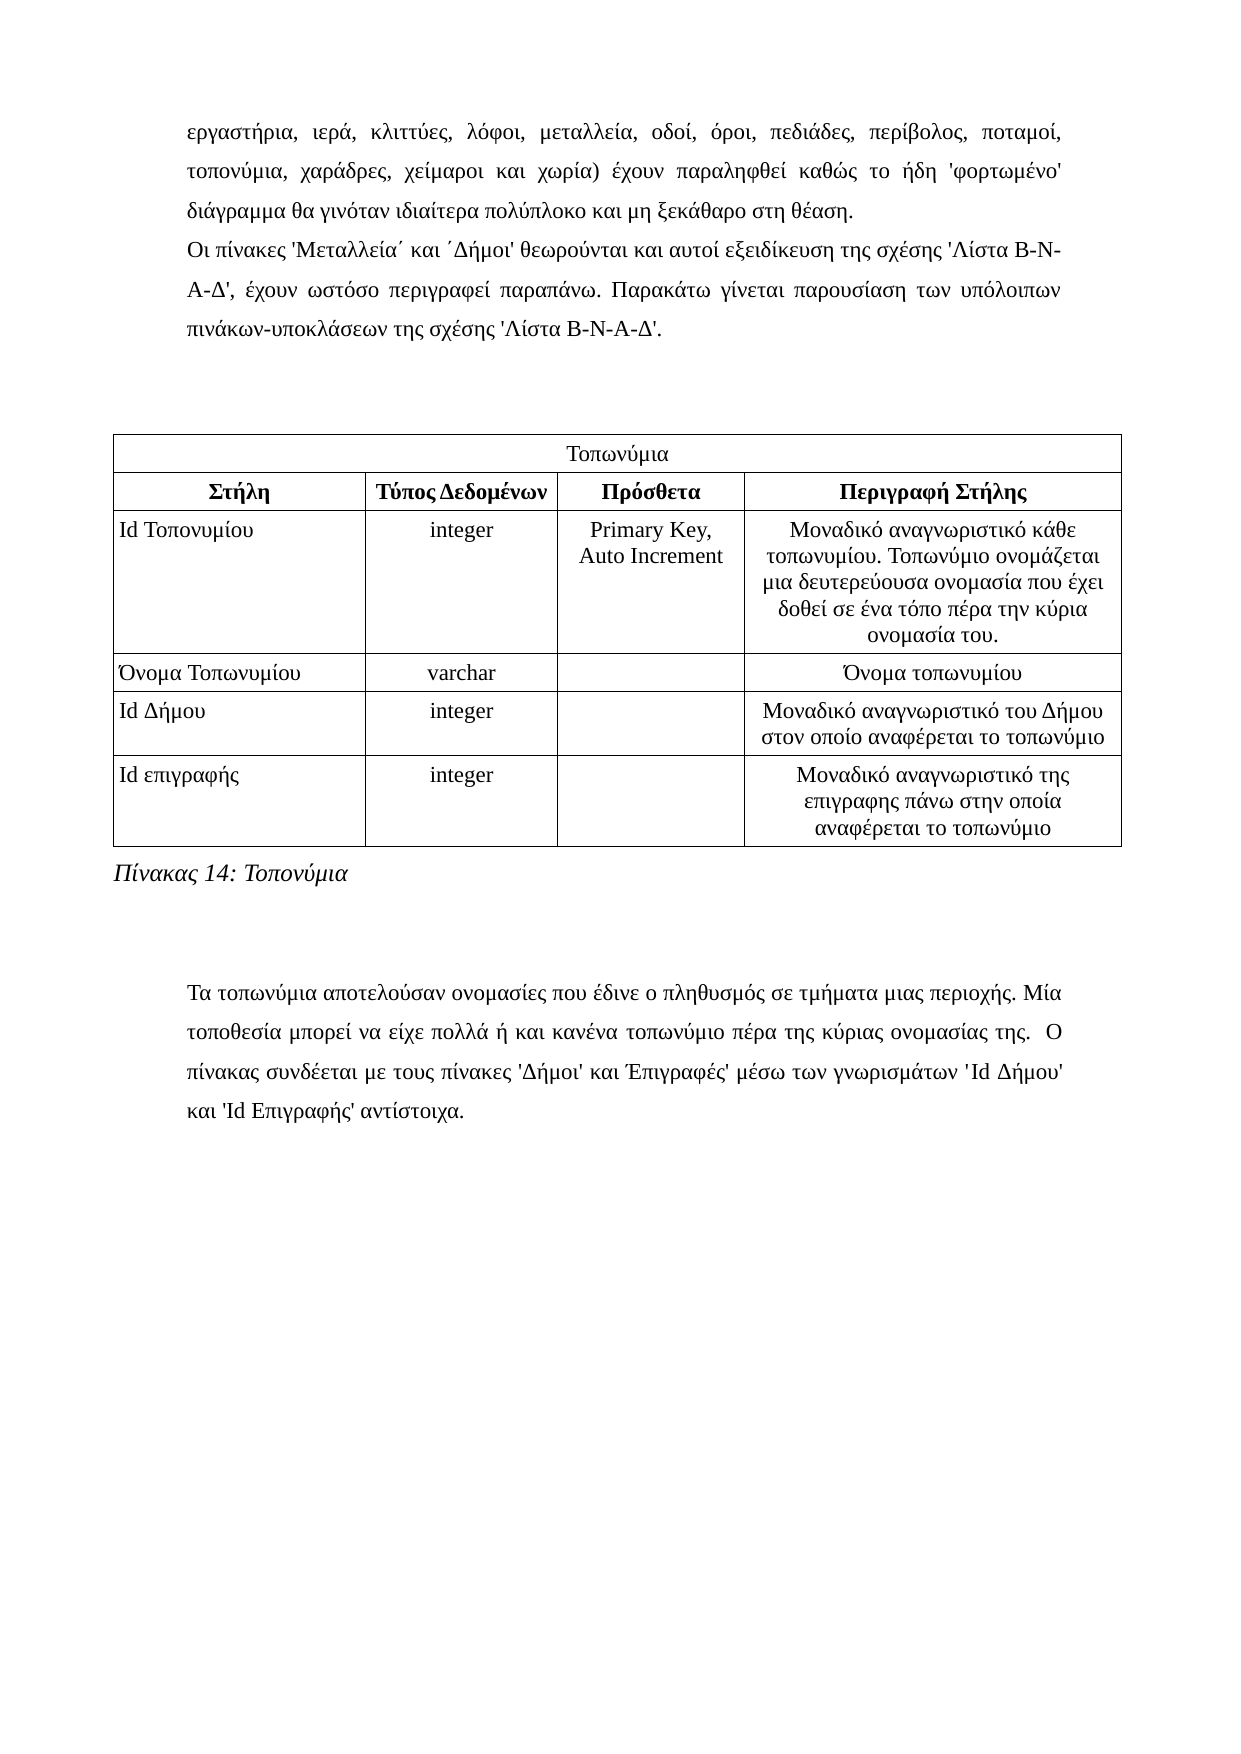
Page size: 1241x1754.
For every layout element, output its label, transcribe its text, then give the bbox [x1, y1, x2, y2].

table_cell Μοναδικό αναγνωριστικό του Δήμου στον οποίο αναφέρεται το τοπωνύμιο [745, 692, 1121, 755]
text εργαστήρια, ιερά, κλιττύες, λόφοι, μεταλλεία, οδοί, όροι, πεδιάδες, περίβολος, ποταμοί, τοπονύμια, χαράδρες, χείμαροι και χωρία) έχουν παραληφθεί καθώς το ήδη 'φορτωμένο' διάγραμμα θα γινόταν ιδιαίτερα πολύπλοκο και μη ξεκάθαρο στη θέαση. [187, 118, 1063, 223]
table_cell varchar [366, 654, 557, 691]
table_cell [558, 692, 744, 755]
table_cell Τύπος Δεδομένων [366, 473, 557, 510]
table_cell Όνομα Τοπωνυμίου [114, 654, 365, 691]
table_cell [558, 756, 744, 846]
table_cell integer [366, 756, 557, 846]
text Τα τοπωνύμια αποτελούσαν ονομασίες που έδινε ο πληθυσμός σε τμήματα μιας περιοχής. Μία τοποθεσία μπορεί να είχε πολλά ή και κανένα τοπωνύμιο πέρα της κύριας ονομασίας της. Ο πίνακας συνδέεται με τους πίνακες 'Δήμοι' και Έπιγραφές' μέσω των γνωρισμάτων 'Id Δήμου' και 'Id Επιγραφής' αντίστοιχα. [187, 979, 1063, 1123]
table_cell Id Τοπονυμίου [114, 511, 365, 653]
table_cell integer [366, 511, 557, 653]
text Οι πίνακες 'Μεταλλεία΄ και ΄Δήμοι' θεωρούνται και αυτοί εξειδίκευση της σχέσης 'Λίστα Β-Ν-Α-Δ', έχουν ωστόσο περιγραφεί παραπάνω. Παρακάτω γίνεται παρουσίαση των υπόλοιπων πινάκων-υποκλάσεων της σχέσης 'Λίστα Β-Ν-Α-Δ'. [187, 237, 1063, 342]
table_cell integer [366, 692, 557, 755]
table_cell Id επιγραφής [114, 756, 365, 846]
table_cell Περιγραφή Στήλης [745, 473, 1121, 510]
table_cell Μοναδικό αναγνωριστικό κάθε τοπωνυμίου. Τοπωνύμιο ονομάζεται μια δευτερεύουσα ονομασία που έχει δοθεί σε ένα τόπο πέρα την κύρια ονομασία του. [745, 511, 1121, 653]
table_cell Id Δήμου [114, 692, 365, 755]
table_cell Primary Key, Auto Increment [558, 511, 744, 653]
table_cell Στήλη [114, 473, 365, 510]
table_cell Όνομα τοπωνυμίου [745, 654, 1121, 691]
text Πίνακας 14: Τοπονύμια [113, 858, 1122, 887]
table_cell Πρόσθετα [558, 473, 744, 510]
table_header Τοπωνύμια [114, 435, 1121, 472]
table_cell [558, 654, 744, 691]
table_cell Μοναδικό αναγνωριστικό της επιγραφης πάνω στην οποία αναφέρεται το τοπωνύμιο [745, 756, 1121, 846]
